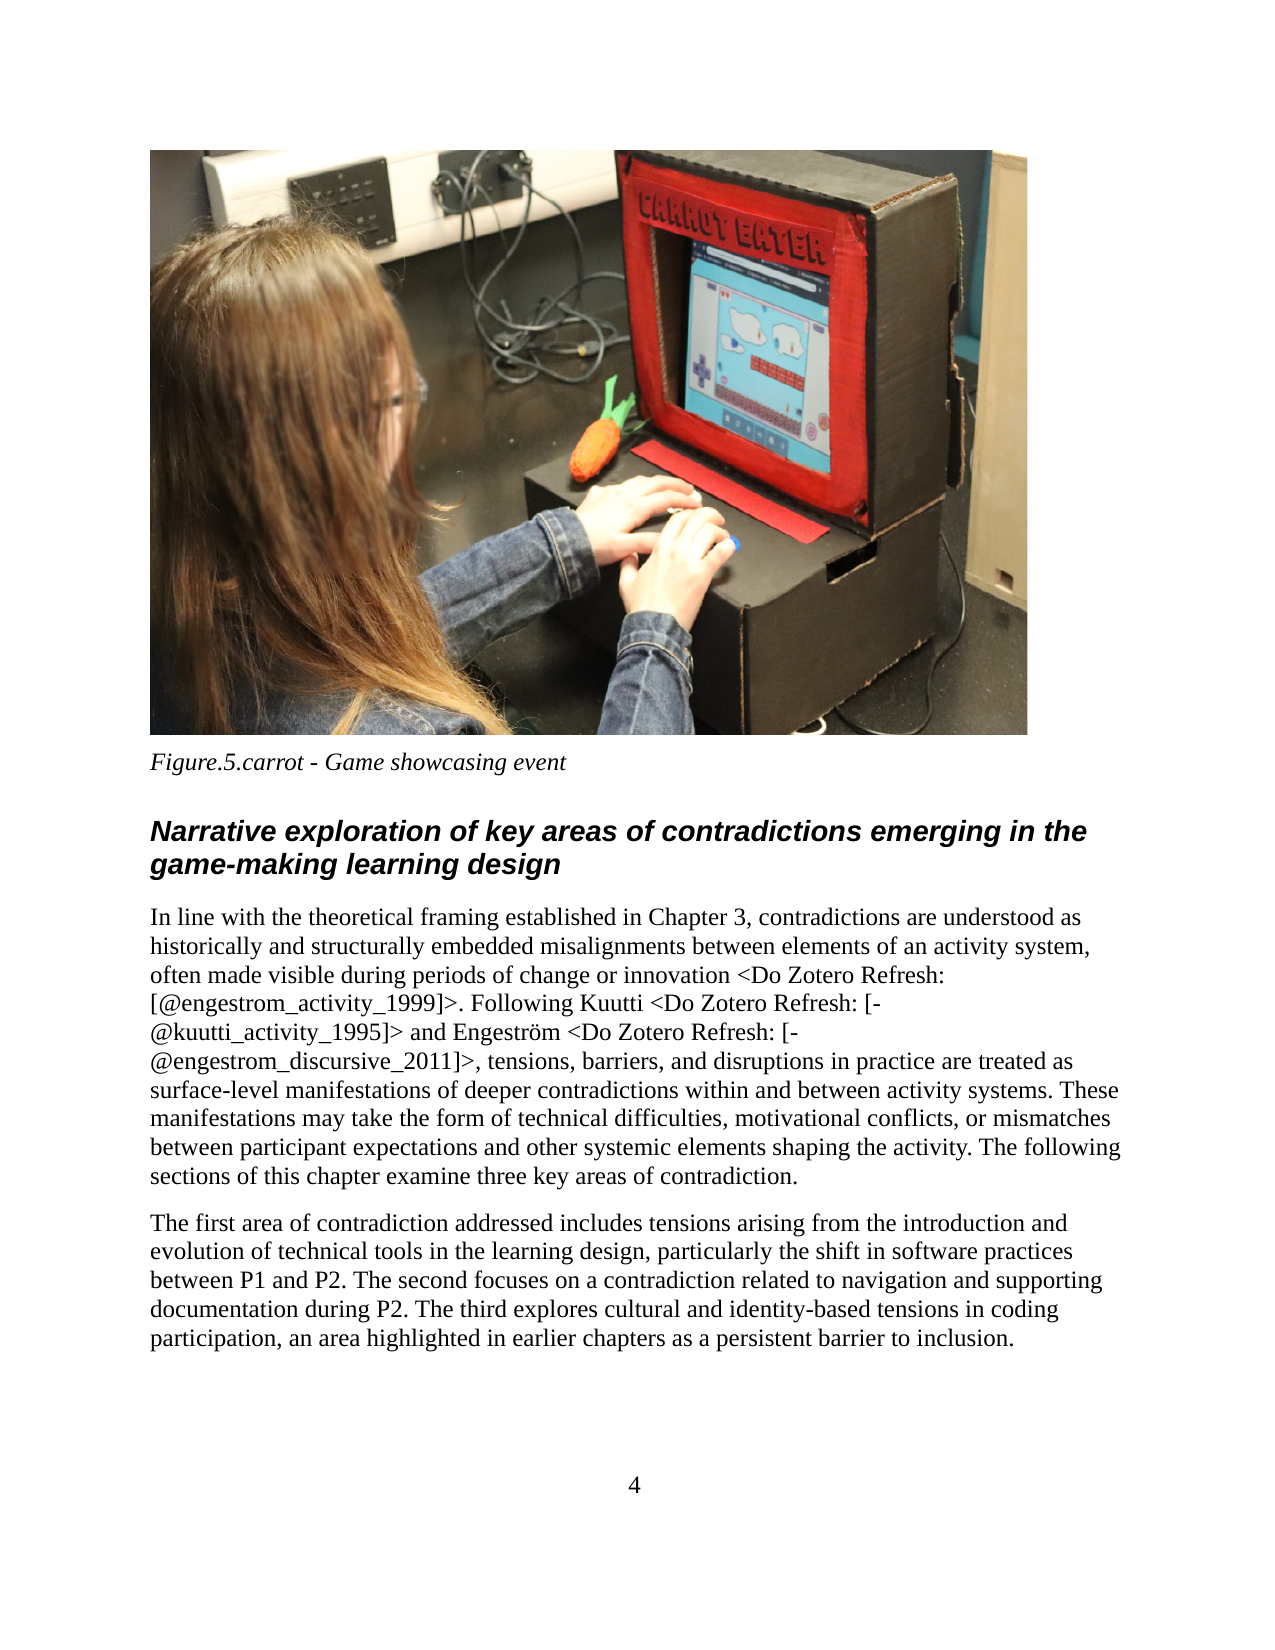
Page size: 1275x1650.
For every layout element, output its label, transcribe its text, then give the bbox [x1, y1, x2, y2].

picture [150, 150, 1028, 735]
text In line with the theoretical framing established in Chapter 3, contradictions are understood as historically and structurally embedded misalignments between elements of an activity system, often made visible during periods of change or innovation <Do Zotero Refresh: [@engestrom_activity_1999]>. Following Kuutti <Do Zotero Refresh: [-@kuutti_activity_1995]> and Engeström <Do Zotero Refresh: [-@engestrom_discursive_2011]>, tensions, barriers, and disruptions in practice are treated as surface-level manifestations of deeper contradictions within and between activity systems. These manifestations may take the form of technical difficulties, motivational conflicts, or mismatches between participant expectations and other systemic elements shaping the activity. The following sections of this chapter examine three key areas of contradiction. [150, 902, 1125, 1190]
text The first area of contradiction addressed includes tensions arising from the introduction and evolution of technical tools in the learning design, particularly the shift in software practices between P1 and P2. The second focuses on a contradiction related to navigation and supporting documentation during P2. The third explores cultural and identity-based tensions in coding participation, an area highlighted in earlier chapters as a persistent barrier to inclusion. [150, 1208, 1125, 1351]
text Figure.5.carrot - Game showcasing event [150, 747, 1125, 776]
subtitle Narrative exploration of key areas of contradictions emerging in the game-making learning design [150, 814, 1125, 881]
